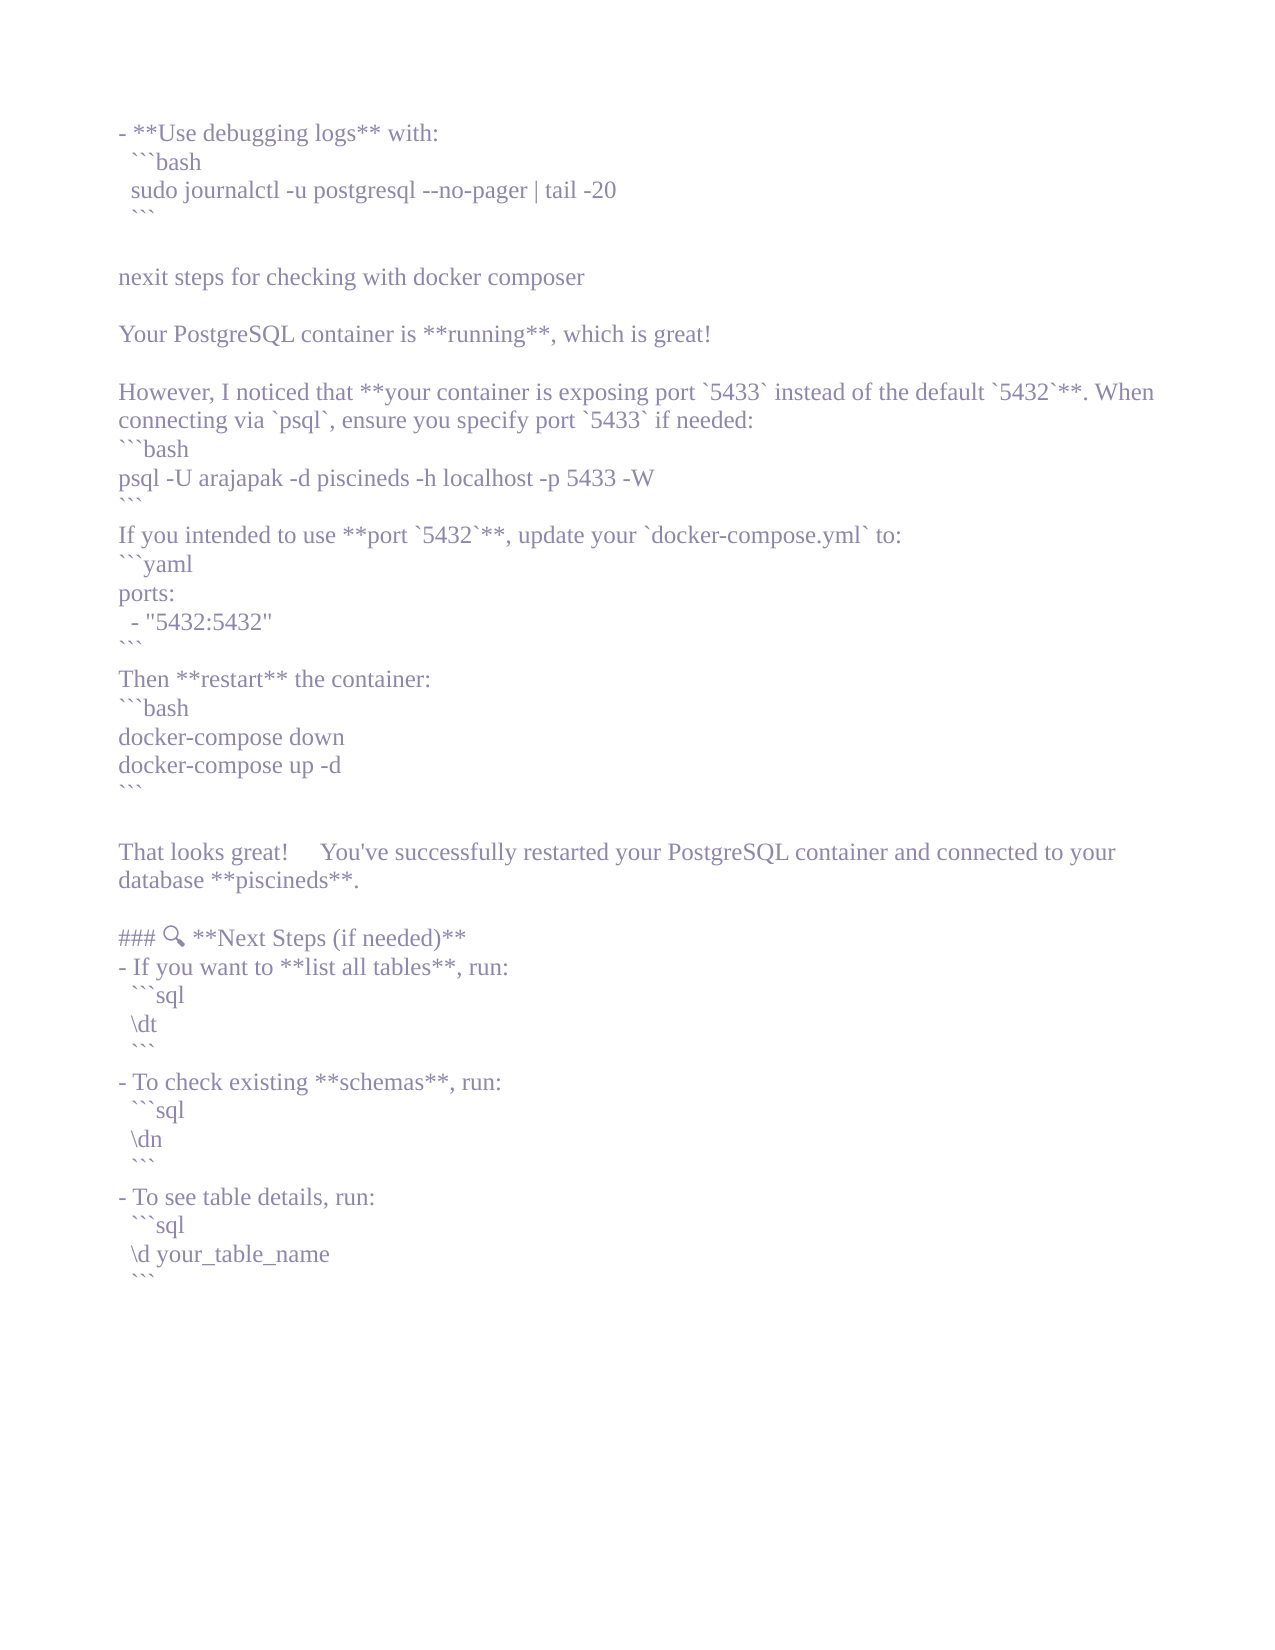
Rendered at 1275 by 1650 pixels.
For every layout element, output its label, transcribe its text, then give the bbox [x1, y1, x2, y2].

text Your PostgreSQL container is **running**, which is great! 🚀 [118, 319, 1157, 348]
text ``` [118, 492, 1157, 521]
text If you intended to use **port `5432`**, update your `docker-compose.yml` to: [118, 521, 1157, 549]
text ```bash [118, 434, 1157, 463]
text ``` [118, 636, 1157, 664]
text ports: [118, 578, 1157, 607]
text - If you want to **list all tables**, run: [118, 952, 1157, 981]
text \dn [118, 1124, 1157, 1153]
text - "5432:5432" [118, 607, 1157, 636]
text psql -U arajapak -d piscineds -h localhost -p 5433 -W [118, 463, 1157, 492]
text ``` [118, 1038, 1157, 1067]
text Then **restart** the container: [118, 664, 1157, 693]
text ``` [118, 1268, 1157, 1297]
text ```bash [118, 147, 1157, 176]
text ```sql [118, 1211, 1157, 1239]
text ```bash [118, 693, 1157, 722]
text - To see table details, run: [118, 1182, 1157, 1211]
text docker-compose down [118, 722, 1157, 751]
text - **Use debugging logs** with: [118, 118, 1157, 147]
text \dt [118, 1009, 1157, 1038]
text ### 🔍 **Next Steps (if needed)** [118, 923, 1157, 952]
text docker-compose up -d [118, 751, 1157, 779]
text ``` [118, 204, 1157, 233]
text sudo journalctl -u postgresql --no-pager | tail -20 [118, 176, 1157, 204]
text ```sql [118, 981, 1157, 1009]
text - To check existing **schemas**, run: [118, 1067, 1157, 1096]
text ``` [118, 779, 1157, 808]
text ``` [118, 1153, 1157, 1182]
text ```yaml [118, 549, 1157, 578]
text nexit steps for checking with docker composer [118, 262, 1157, 291]
text ```sql [118, 1096, 1157, 1124]
text \d your_table_name [118, 1239, 1157, 1268]
text However, I noticed that **your container is exposing port `5433` instead of the default `5432`**. When connecting via `psql`, ensure you specify port `5433` if needed: [118, 377, 1157, 434]
text That looks great! 🚀 You've successfully restarted your PostgreSQL container and connected to your database **piscineds**. [118, 837, 1157, 894]
